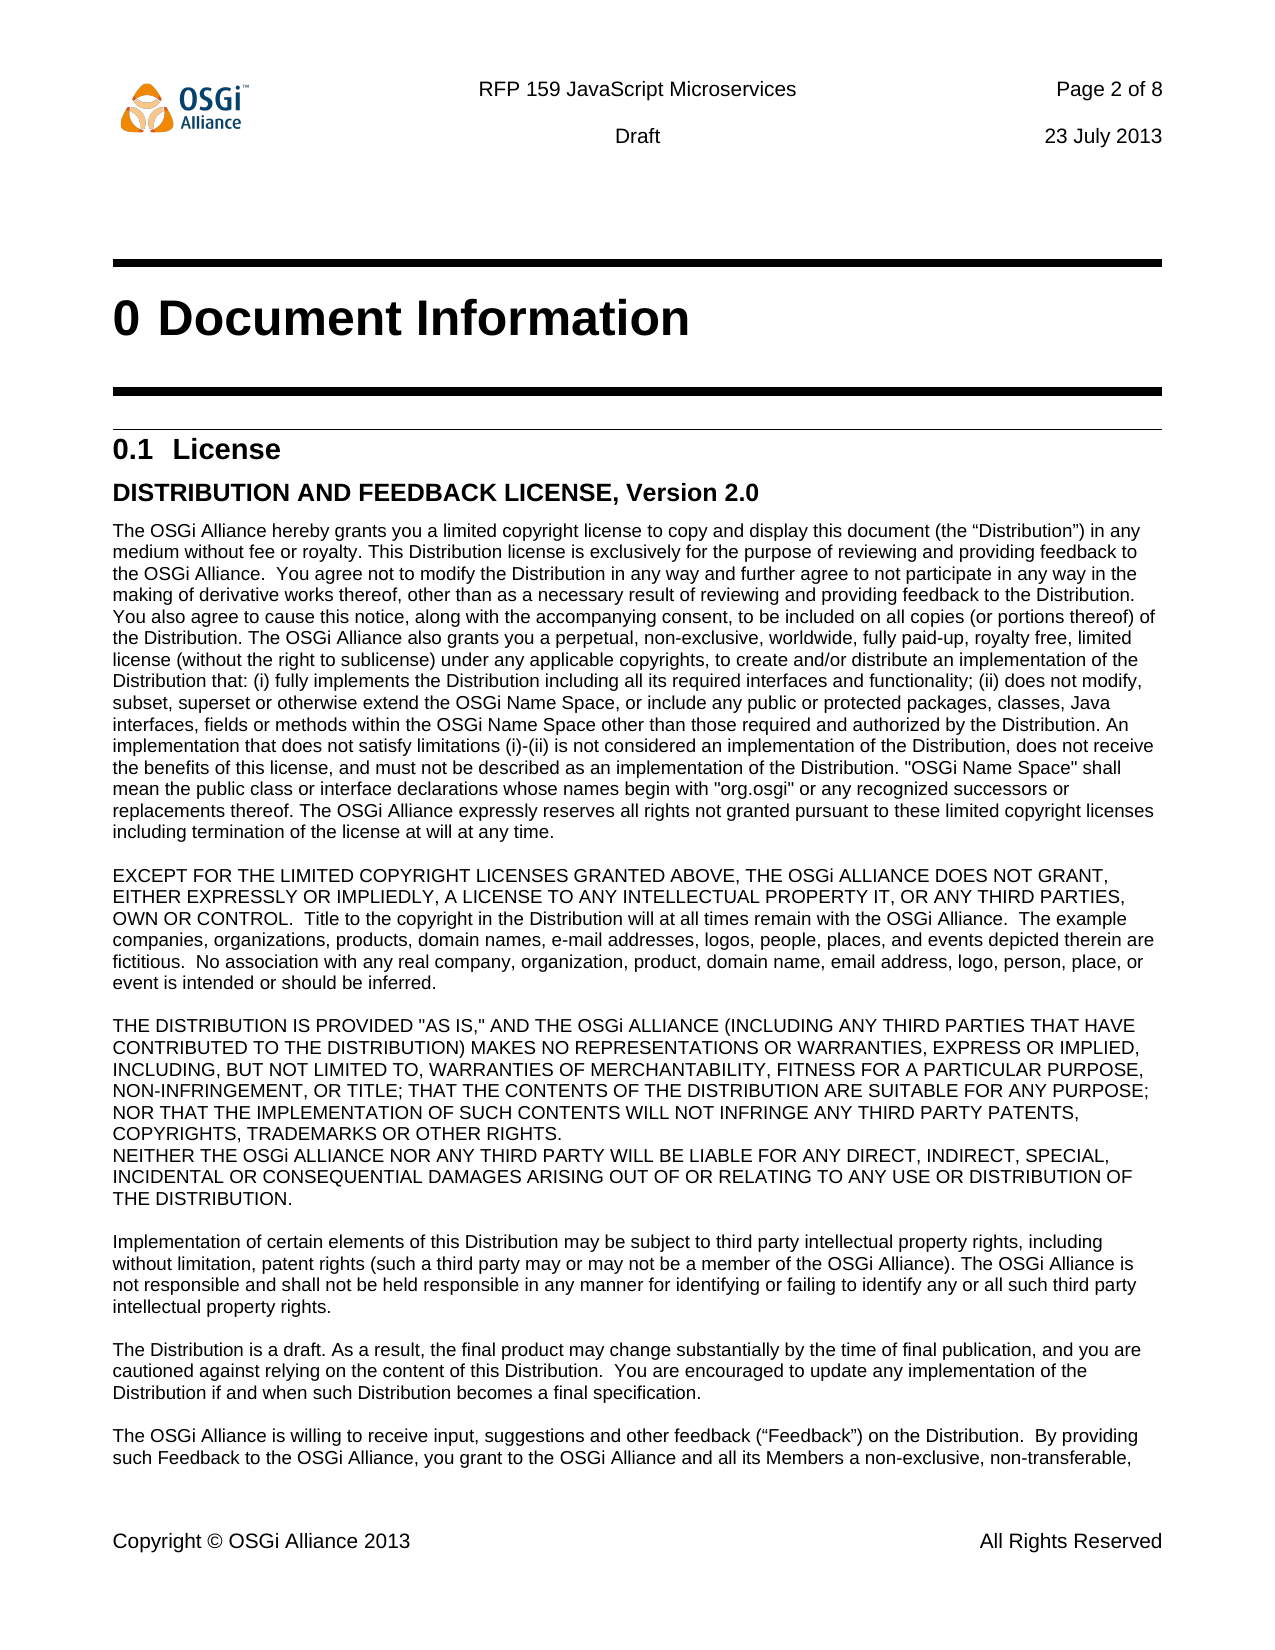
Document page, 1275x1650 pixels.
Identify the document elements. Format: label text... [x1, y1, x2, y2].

text The Distribution is a draft. As a result, the final product may change substantially by the time of final publication, and you are cautioned against relying on the content of this Distribution. You are encouraged to update any implementation of the Distribution if and when such Distribution becomes a final specification. [112, 1339, 1162, 1403]
text EXCEPT FOR THE LIMITED COPYRIGHT LICENSES GRANTED ABOVE, THE OSGi ALLIANCE DOES NOT GRANT, EITHER EXPRESSLY OR IMPLIEDLY, A LICENSE TO ANY INTELLECTUAL PROPERTY IT, OR ANY THIRD PARTIES, OWN OR CONTROL. Title to the copyright in the Distribution will at all times remain with the OSGi Alliance. The example companies, organizations, products, domain names, e-mail addresses, logos, people, places, and events depicted therein are fictitious. No association with any real company, organization, product, domain name, email address, logo, person, place, or event is intended or should be inferred. [112, 864, 1162, 994]
picture [113, 76, 257, 140]
text Implementation of certain elements of this Distribution may be subject to third party intellectual property rights, including without limitation, patent rights (such a third party may or may not be a member of the OSGi Alliance). The OSGi Alliance is not responsible and shall not be held responsible in any manner for identifying or failing to identify any or all such third party intellectual property rights. [112, 1231, 1162, 1317]
subtitle Document Information [112, 260, 1162, 396]
text NEITHER THE OSGi ALLIANCE NOR ANY THIRD PARTY WILL BE LIABLE FOR ANY DIRECT, INDIRECT, SPECIAL, INCIDENTAL OR CONSEQUENTIAL DAMAGES ARISING OUT OF OR RELATING TO ANY USE OR DISTRIBUTION OF THE DISTRIBUTION. [112, 1145, 1162, 1209]
subtitle License [112, 430, 1162, 466]
text THE DISTRIBUTION IS PROVIDED "AS IS," AND THE OSGi ALLIANCE (INCLUDING ANY THIRD PARTIES THAT HAVE CONTRIBUTED TO THE DISTRIBUTION) MAKES NO REPRESENTATIONS OR WARRANTIES, EXPRESS OR IMPLIED, INCLUDING, BUT NOT LIMITED TO, WARRANTIES OF MERCHANTABILITY, FITNESS FOR A PARTICULAR PURPOSE, NON-INFRINGEMENT, OR TITLE; THAT THE CONTENTS OF THE DISTRIBUTION ARE SUITABLE FOR ANY PURPOSE; NOR THAT THE IMPLEMENTATION OF SUCH CONTENTS WILL NOT INFRINGE ANY THIRD PARTY PATENTS, COPYRIGHTS, TRADEMARKS OR OTHER RIGHTS. [112, 1015, 1162, 1145]
text The OSGi Alliance hereby grants you a limited copyright license to copy and display this document (the “Distribution”) in any medium without fee or royalty. This Distribution license is exclusively for the purpose of reviewing and providing feedback to the OSGi Alliance. You agree not to modify the Distribution in any way and further agree to not participate in any way in the making of derivative works thereof, other than as a necessary result of reviewing and providing feedback to the Distribution. You also agree to cause this notice, along with the accompanying consent, to be included on all copies (or portions thereof) of the Distribution. The OSGi Alliance also grants you a perpetual, non-exclusive, worldwide, fully paid-up, royalty free, limited license (without the right to sublicense) under any applicable copyrights, to create and/or distribute an implementation of the Distribution that: (i) fully implements the Distribution including all its required interfaces and functionality; (ii) does not modify, subset, superset or otherwise extend the OSGi Name Space, or include any public or protected packages, classes, Java interfaces, fields or methods within the OSGi Name Space other than those required and authorized by the Distribution. An implementation that does not satisfy limitations (i)-(ii) is not considered an implementation of the Distribution, does not receive the benefits of this license, and must not be described as an implementation of the Distribution. "OSGi Name Space" shall mean the public class or interface declarations whose names begin with "org.osgi" or any recognized successors or replacements thereof. The OSGi Alliance expressly reserves all rights not granted pursuant to these limited copyright licenses including termination of the license at will at any time. [112, 519, 1162, 843]
text The OSGi Alliance is willing to receive input, suggestions and other feedback (“Feedback”) on the Distribution. By providing such Feedback to the OSGi Alliance, you grant to the OSGi Alliance and all its Members a non-exclusive, non-transferable, [112, 1425, 1162, 1468]
text DISTRIBUTION AND FEEDBACK LICENSE, Version 2.0 [112, 478, 1162, 507]
